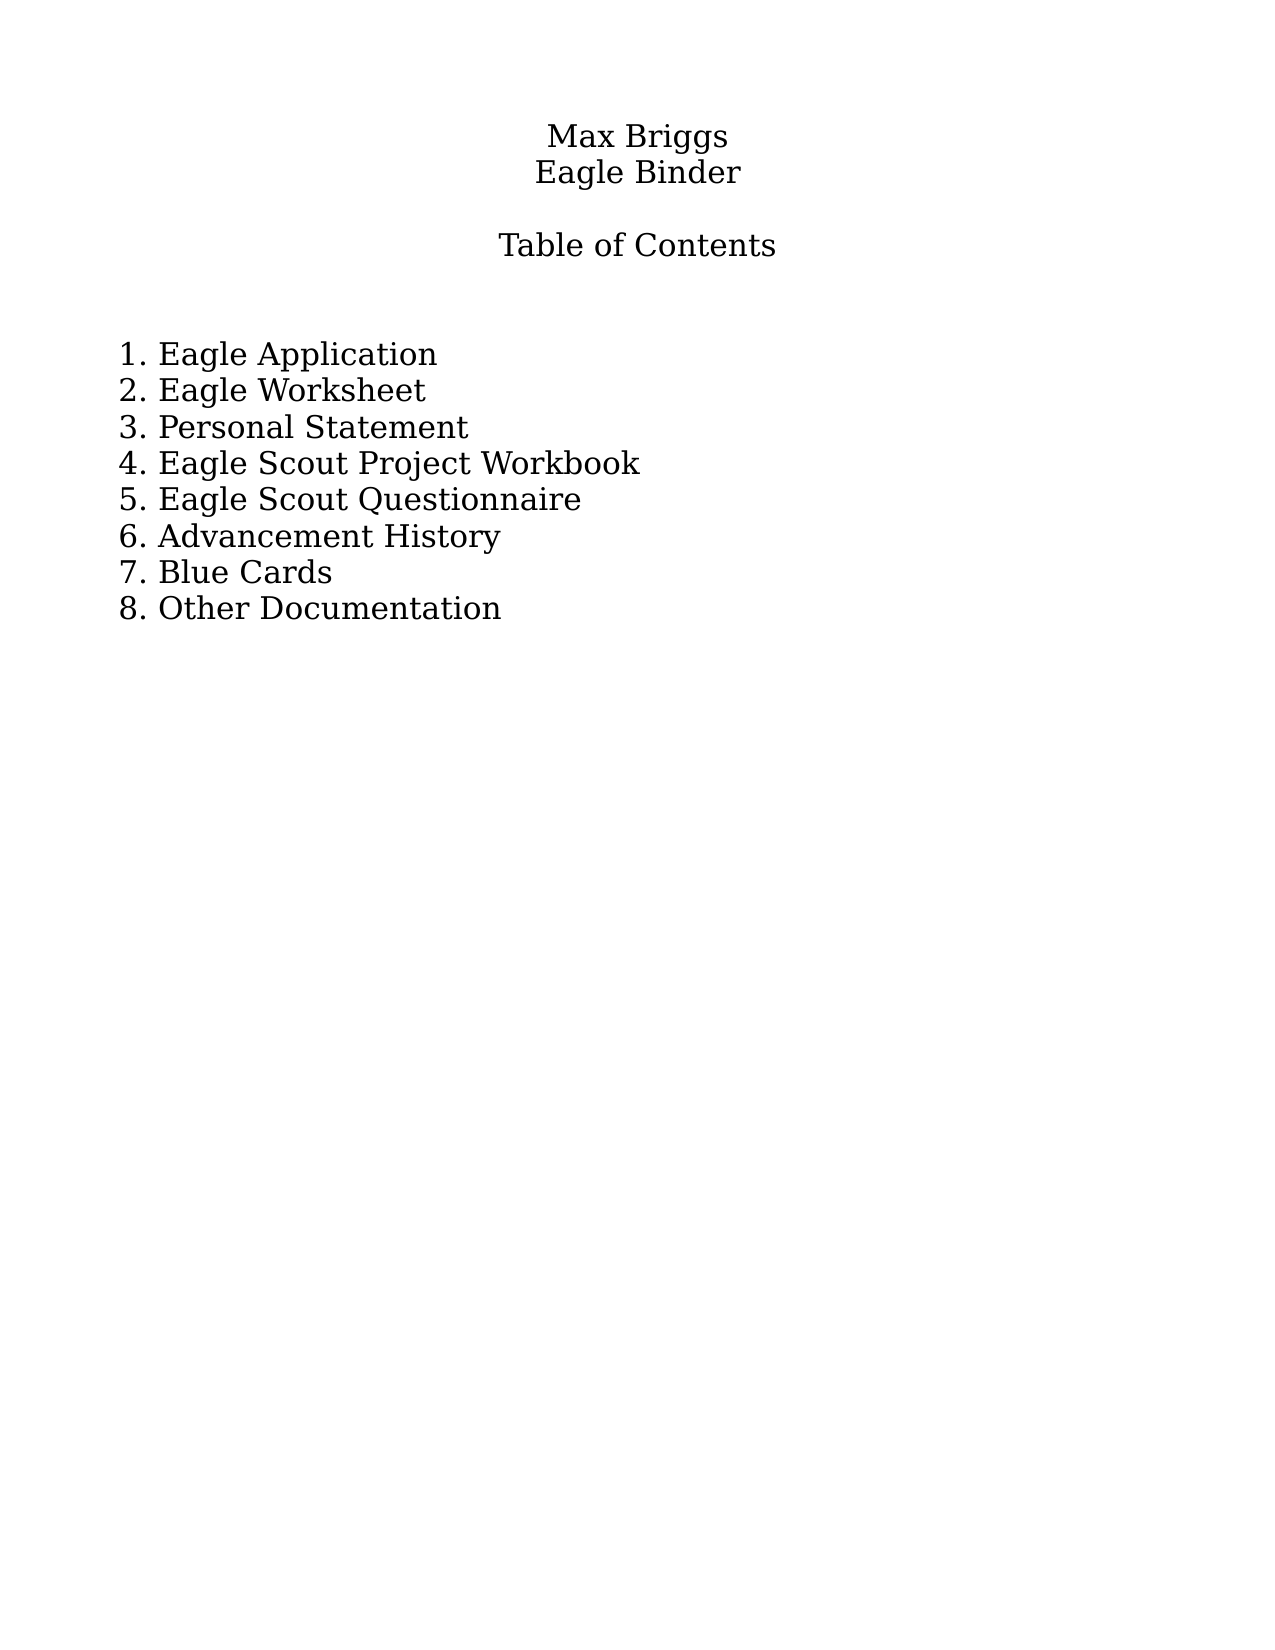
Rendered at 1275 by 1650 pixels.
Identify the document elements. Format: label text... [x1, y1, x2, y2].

text 4. Eagle Scout Project Workbook [118, 445, 1157, 482]
text 7. Blue Cards [118, 554, 1157, 591]
text 1. Eagle Application [118, 336, 1157, 373]
text 5. Eagle Scout Questionnaire [118, 482, 1157, 518]
text 8. Other Documentation [118, 591, 1157, 627]
text 6. Advancement History [118, 518, 1157, 554]
text Max Briggs [118, 118, 1157, 154]
text Eagle Binder [118, 154, 1157, 191]
text 2. Eagle Worksheet [118, 373, 1157, 409]
text 3. Personal Statement [118, 409, 1157, 445]
text Table of Contents [118, 227, 1157, 263]
